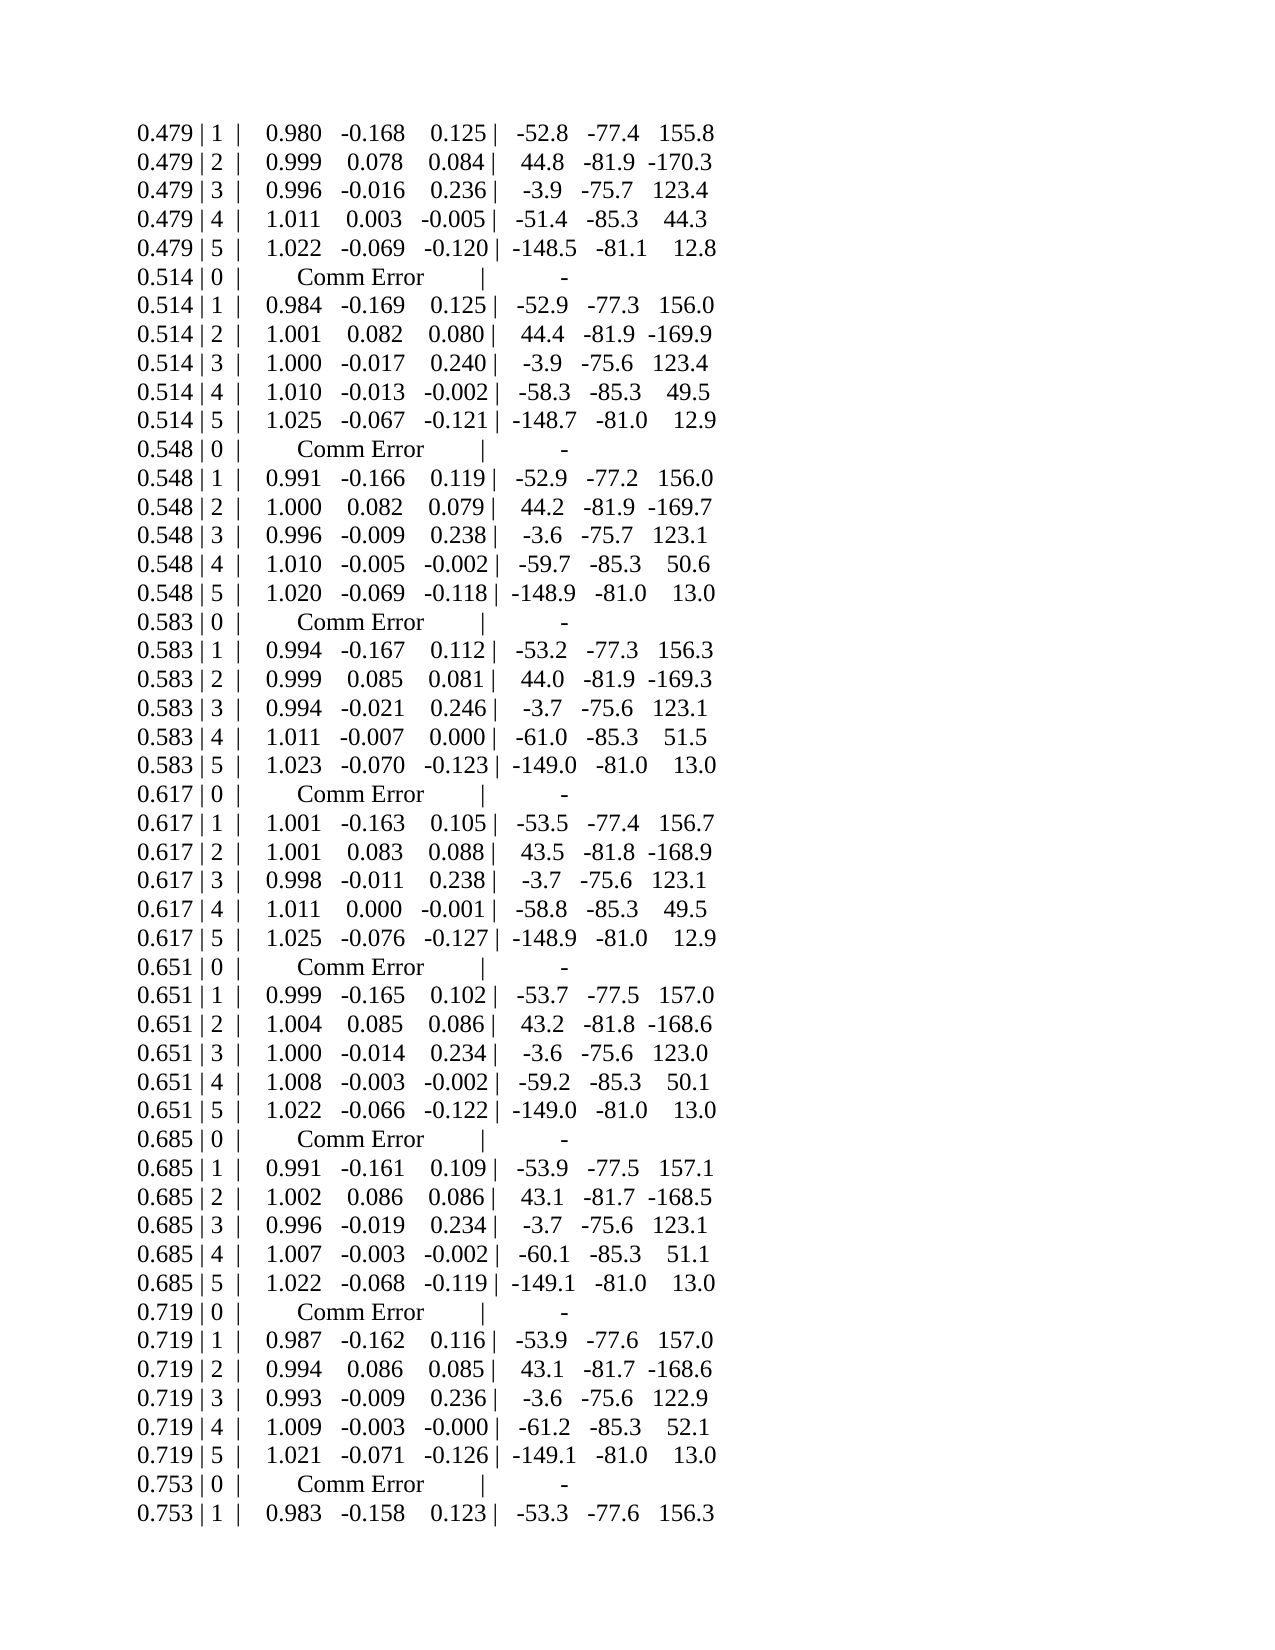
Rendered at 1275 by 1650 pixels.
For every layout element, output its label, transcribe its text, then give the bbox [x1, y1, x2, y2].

text 0.753 | 0 | Comm Error | - [118, 1469, 1157, 1498]
text 0.514 | 2 | 1.001 0.082 0.080 | 44.4 -81.9 -169.9 [118, 319, 1157, 348]
text 0.548 | 4 | 1.010 -0.005 -0.002 | -59.7 -85.3 50.6 [118, 549, 1157, 578]
text 0.685 | 0 | Comm Error | - [118, 1124, 1157, 1153]
text 0.617 | 3 | 0.998 -0.011 0.238 | -3.7 -75.6 123.1 [118, 866, 1157, 894]
text 0.651 | 3 | 1.000 -0.014 0.234 | -3.6 -75.6 123.0 [118, 1038, 1157, 1067]
text 0.514 | 1 | 0.984 -0.169 0.125 | -52.9 -77.3 156.0 [118, 291, 1157, 319]
text 0.479 | 4 | 1.011 0.003 -0.005 | -51.4 -85.3 44.3 [118, 204, 1157, 233]
text 0.719 | 5 | 1.021 -0.071 -0.126 | -149.1 -81.0 13.0 [118, 1441, 1157, 1469]
text 0.514 | 3 | 1.000 -0.017 0.240 | -3.9 -75.6 123.4 [118, 348, 1157, 377]
text 0.548 | 3 | 0.996 -0.009 0.238 | -3.6 -75.7 123.1 [118, 521, 1157, 549]
text 0.651 | 5 | 1.022 -0.066 -0.122 | -149.0 -81.0 13.0 [118, 1096, 1157, 1124]
text 0.753 | 1 | 0.983 -0.158 0.123 | -53.3 -77.6 156.3 [118, 1498, 1157, 1527]
text 0.617 | 5 | 1.025 -0.076 -0.127 | -148.9 -81.0 12.9 [118, 923, 1157, 952]
text 0.617 | 4 | 1.011 0.000 -0.001 | -58.8 -85.3 49.5 [118, 894, 1157, 923]
text 0.651 | 1 | 0.999 -0.165 0.102 | -53.7 -77.5 157.0 [118, 981, 1157, 1009]
text 0.479 | 3 | 0.996 -0.016 0.236 | -3.9 -75.7 123.4 [118, 176, 1157, 204]
text 0.651 | 4 | 1.008 -0.003 -0.002 | -59.2 -85.3 50.1 [118, 1067, 1157, 1096]
text 0.583 | 3 | 0.994 -0.021 0.246 | -3.7 -75.6 123.1 [118, 693, 1157, 722]
text 0.719 | 0 | Comm Error | - [118, 1297, 1157, 1326]
text 0.479 | 2 | 0.999 0.078 0.084 | 44.8 -81.9 -170.3 [118, 147, 1157, 176]
text 0.685 | 5 | 1.022 -0.068 -0.119 | -149.1 -81.0 13.0 [118, 1268, 1157, 1297]
text 0.548 | 0 | Comm Error | - [118, 434, 1157, 463]
text 0.617 | 2 | 1.001 0.083 0.088 | 43.5 -81.8 -168.9 [118, 837, 1157, 866]
text 0.685 | 4 | 1.007 -0.003 -0.002 | -60.1 -85.3 51.1 [118, 1239, 1157, 1268]
text 0.548 | 1 | 0.991 -0.166 0.119 | -52.9 -77.2 156.0 [118, 463, 1157, 492]
text 0.719 | 4 | 1.009 -0.003 -0.000 | -61.2 -85.3 52.1 [118, 1412, 1157, 1441]
text 0.719 | 1 | 0.987 -0.162 0.116 | -53.9 -77.6 157.0 [118, 1326, 1157, 1354]
text 0.548 | 2 | 1.000 0.082 0.079 | 44.2 -81.9 -169.7 [118, 492, 1157, 521]
text 0.479 | 5 | 1.022 -0.069 -0.120 | -148.5 -81.1 12.8 [118, 233, 1157, 262]
text 0.651 | 0 | Comm Error | - [118, 952, 1157, 981]
text 0.548 | 5 | 1.020 -0.069 -0.118 | -148.9 -81.0 13.0 [118, 578, 1157, 607]
text 0.583 | 4 | 1.011 -0.007 0.000 | -61.0 -85.3 51.5 [118, 722, 1157, 751]
text 0.583 | 0 | Comm Error | - [118, 607, 1157, 636]
text 0.685 | 2 | 1.002 0.086 0.086 | 43.1 -81.7 -168.5 [118, 1182, 1157, 1211]
text 0.514 | 5 | 1.025 -0.067 -0.121 | -148.7 -81.0 12.9 [118, 406, 1157, 434]
text 0.685 | 3 | 0.996 -0.019 0.234 | -3.7 -75.6 123.1 [118, 1211, 1157, 1239]
text 0.719 | 3 | 0.993 -0.009 0.236 | -3.6 -75.6 122.9 [118, 1383, 1157, 1412]
text 0.651 | 2 | 1.004 0.085 0.086 | 43.2 -81.8 -168.6 [118, 1009, 1157, 1038]
text 0.719 | 2 | 0.994 0.086 0.085 | 43.1 -81.7 -168.6 [118, 1354, 1157, 1383]
text 0.479 | 1 | 0.980 -0.168 0.125 | -52.8 -77.4 155.8 [118, 118, 1157, 147]
text 0.583 | 2 | 0.999 0.085 0.081 | 44.0 -81.9 -169.3 [118, 664, 1157, 693]
text 0.514 | 4 | 1.010 -0.013 -0.002 | -58.3 -85.3 49.5 [118, 377, 1157, 406]
text 0.617 | 1 | 1.001 -0.163 0.105 | -53.5 -77.4 156.7 [118, 808, 1157, 837]
text 0.685 | 1 | 0.991 -0.161 0.109 | -53.9 -77.5 157.1 [118, 1153, 1157, 1182]
text 0.617 | 0 | Comm Error | - [118, 779, 1157, 808]
text 0.583 | 5 | 1.023 -0.070 -0.123 | -149.0 -81.0 13.0 [118, 751, 1157, 779]
text 0.514 | 0 | Comm Error | - [118, 262, 1157, 291]
text 0.583 | 1 | 0.994 -0.167 0.112 | -53.2 -77.3 156.3 [118, 636, 1157, 664]
